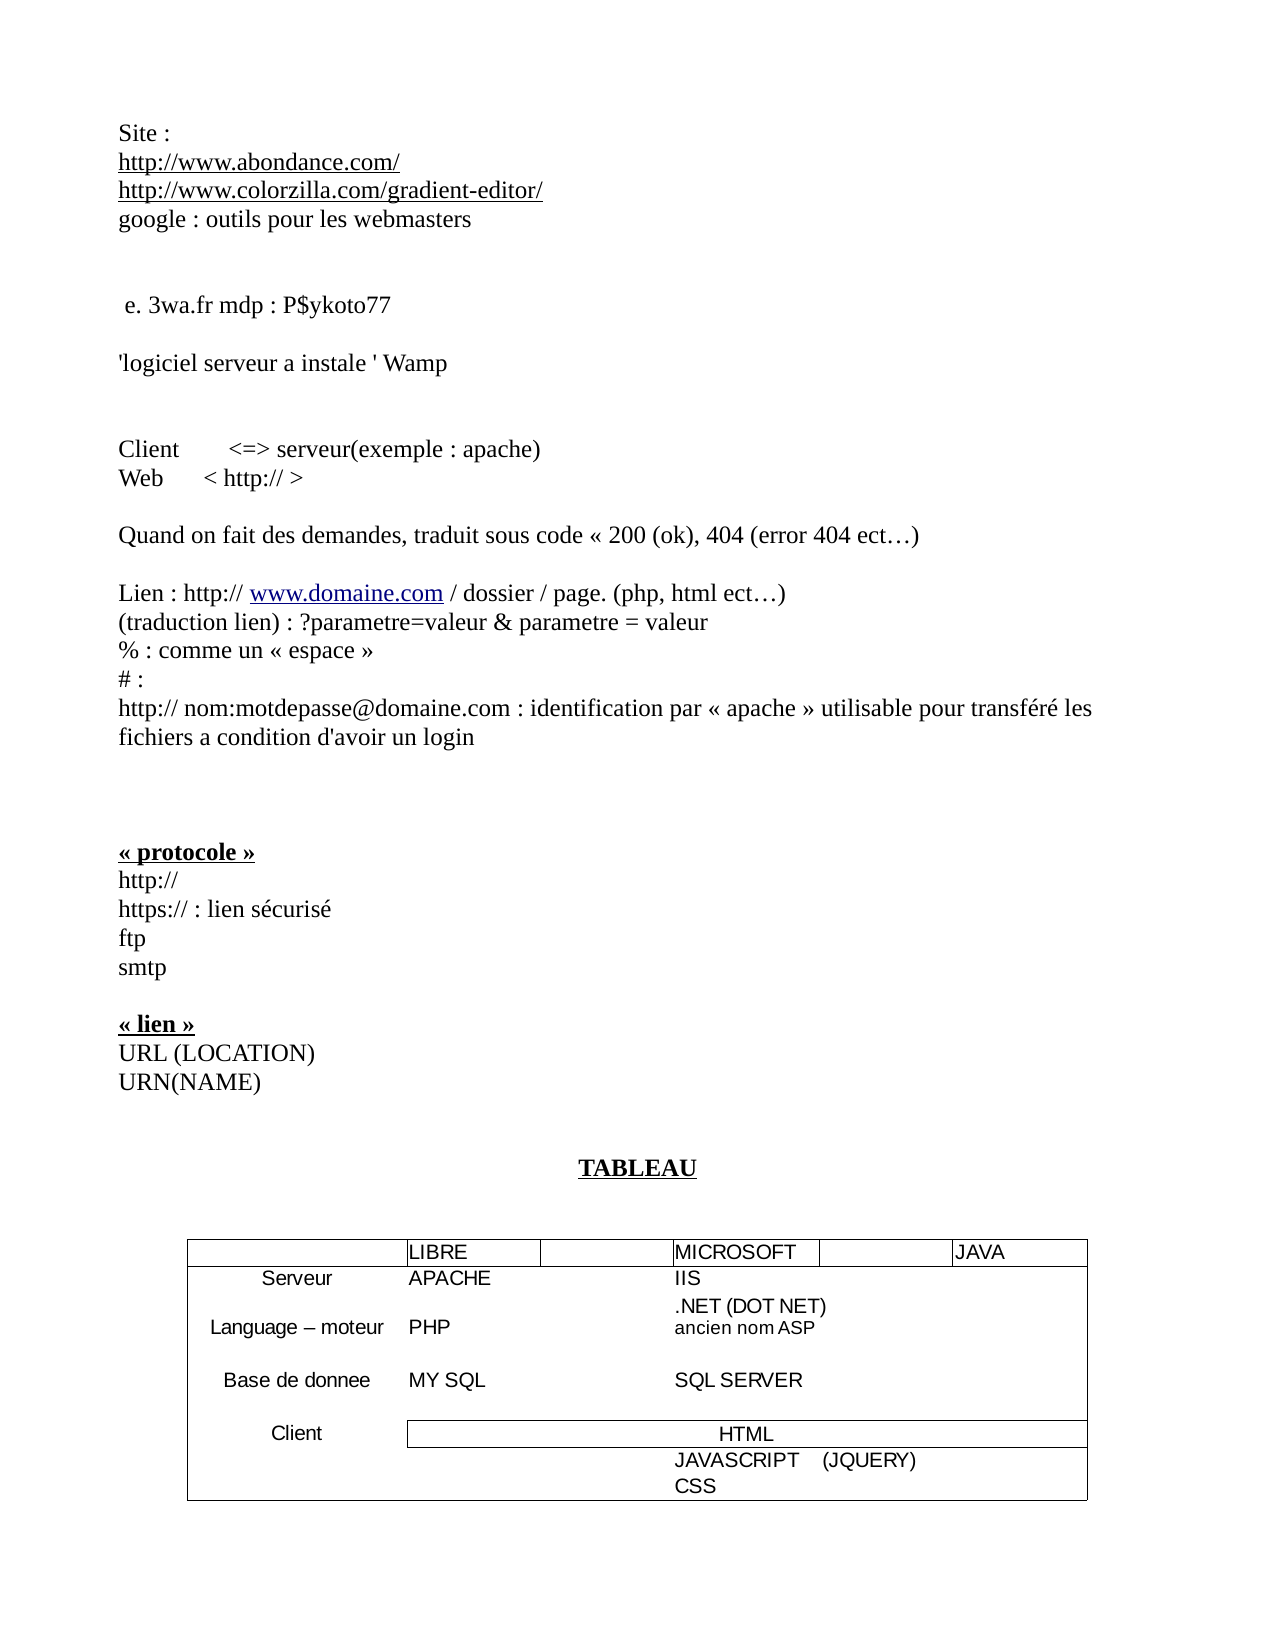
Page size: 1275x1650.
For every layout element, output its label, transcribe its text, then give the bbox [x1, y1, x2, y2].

text Lien : http:// www.domaine.com / dossier / page. (php, html ect…) [118, 578, 1157, 607]
text URL (LOCATION) [118, 1038, 1157, 1067]
text Site : [118, 118, 1157, 147]
text smtp [118, 952, 1157, 981]
text http:// nom:motdepasse@domaine.com : identification par « apache » utilisable pour transféré les fichiers a condition d'avoir un login [118, 693, 1157, 751]
text http:// [118, 866, 1157, 894]
text ftp [118, 923, 1157, 952]
text e. 3wa.fr mdp : P$ykoto77 [118, 291, 1157, 319]
text 'logiciel serveur a instale ' Wamp [118, 348, 1157, 377]
text google : outils pour les webmasters [118, 204, 1157, 233]
text Web < http:// > [118, 463, 1157, 492]
text % : comme un « espace » [118, 636, 1157, 664]
text Quand on fait des demandes, traduit sous code « 200 (ok), 404 (error 404 ect…) [118, 521, 1157, 549]
text « protocole » [118, 837, 1157, 866]
text TABLEAU [118, 1153, 1157, 1182]
text Client <=> serveur(exemple : apache) [118, 434, 1157, 463]
text « lien » [118, 1009, 1157, 1038]
text (traduction lien) : ?parametre=valeur & parametre = valeur [118, 607, 1157, 636]
text https:// : lien sécurisé [118, 894, 1157, 923]
text URN(NAME) [118, 1067, 1157, 1096]
text http://www.abondance.com/ [118, 147, 1157, 176]
text # : [118, 664, 1157, 693]
text http://www.colorzilla.com/gradient-editor/ [118, 176, 1157, 204]
